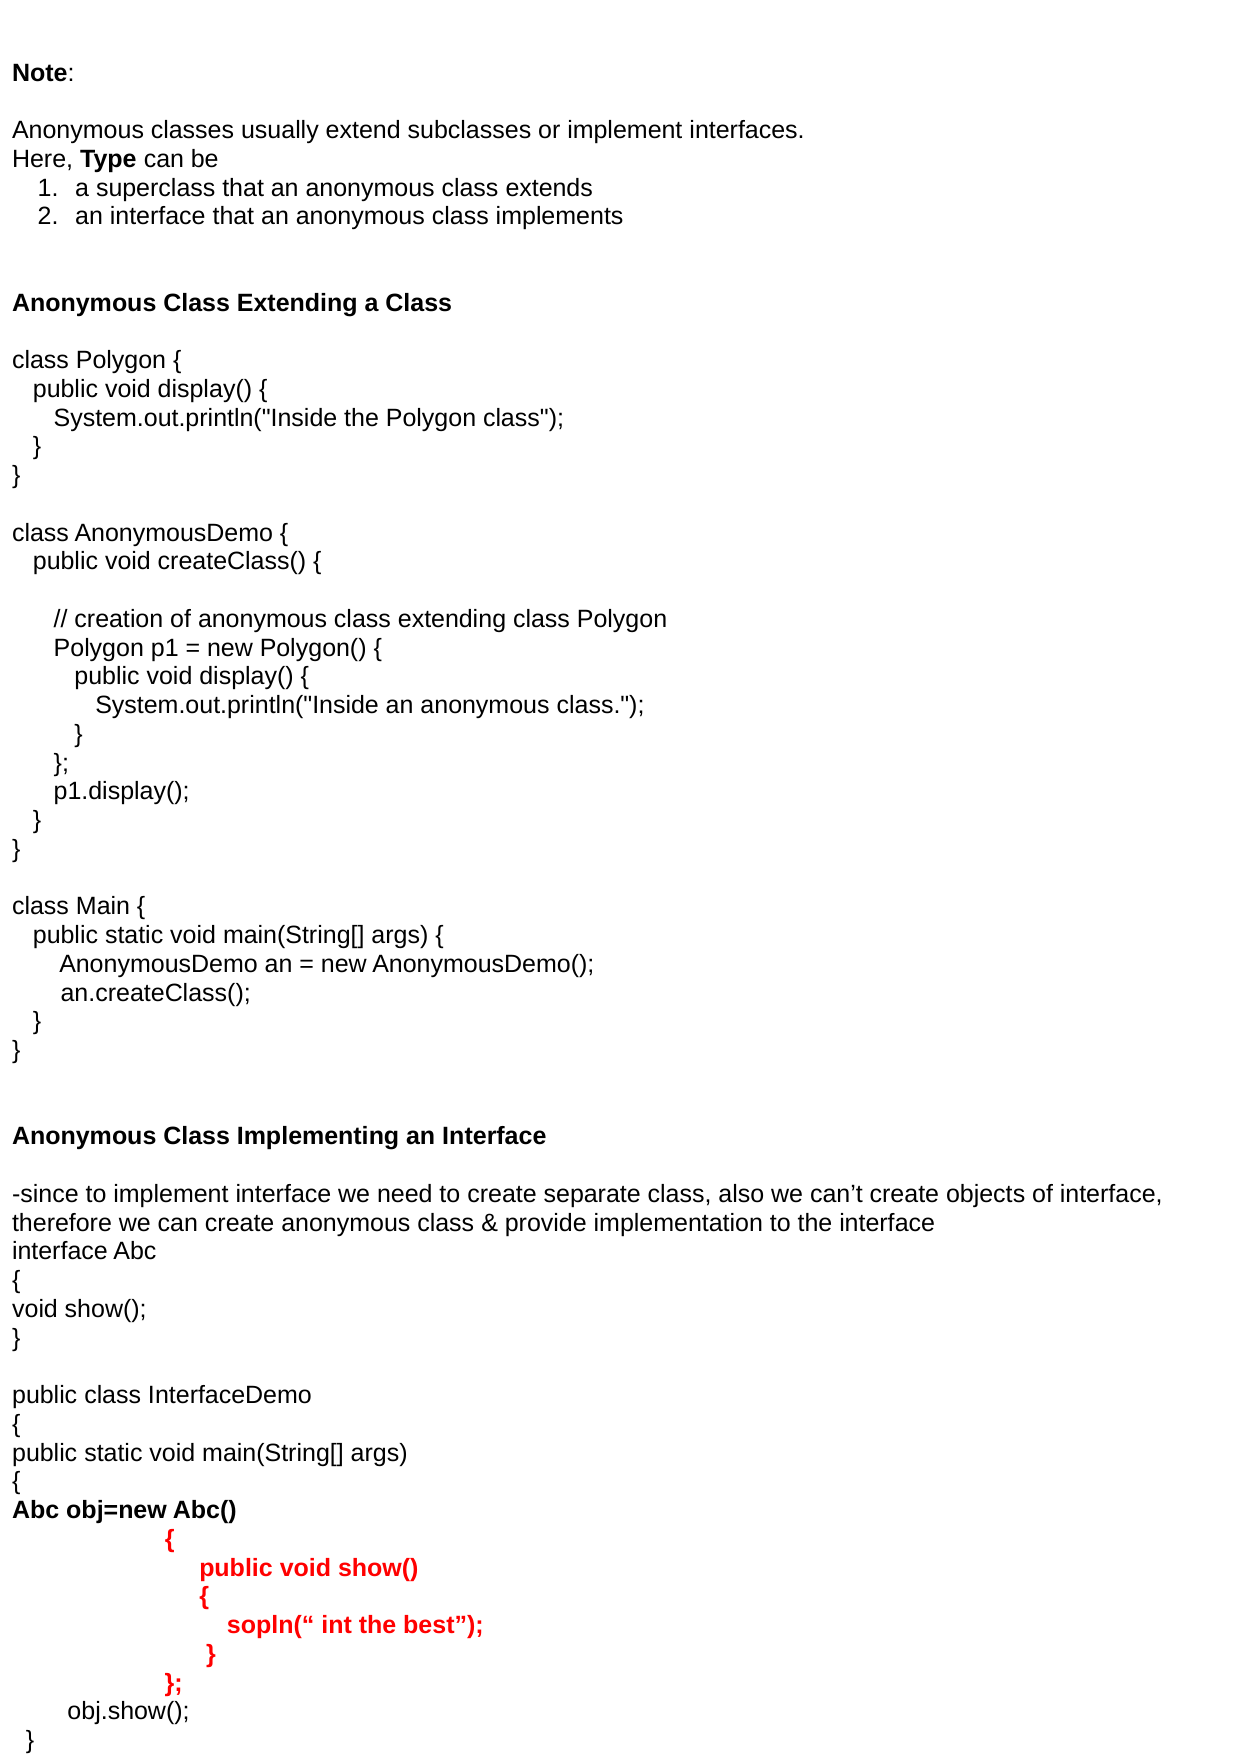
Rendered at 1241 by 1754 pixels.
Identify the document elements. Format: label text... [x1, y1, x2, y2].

text }; [12, 1667, 1228, 1696]
text Abc obj=new Abc() [12, 1495, 1228, 1524]
text Polygon p1 = new Polygon() { [12, 632, 1228, 661]
text } [12, 1035, 1228, 1064]
text class AnonymousDemo { [12, 517, 1228, 546]
list an interface that an anonymous class implements [37, 201, 1240, 230]
text public void display() { [12, 661, 1228, 690]
text public void show() [12, 1552, 1228, 1581]
text public static void main(String[] args) [12, 1437, 1228, 1466]
text p1.display(); [12, 776, 1228, 805]
text { [12, 1466, 1228, 1495]
text Anonymous classes usually extend subclasses or implement interfaces. [12, 115, 1228, 144]
text } [12, 1322, 1228, 1351]
text } [12, 1725, 1228, 1754]
text { [12, 1409, 1228, 1437]
text public void createClass() { [12, 546, 1228, 575]
text Note: [12, 57, 1228, 86]
text { [12, 1524, 1228, 1552]
text -since to implement interface we need to create separate class, also we can’t create objects of interface, therefore we can create anonymous class & provide implementation to the interface [12, 1179, 1228, 1236]
text } [12, 719, 1228, 747]
text } [12, 431, 1228, 460]
text sopln(“ int the best”); [12, 1610, 1228, 1639]
text class Polygon { [12, 345, 1228, 374]
text }; [12, 747, 1228, 776]
text Here, Type can be [12, 144, 1228, 172]
text // creation of anonymous class extending class Polygon [12, 604, 1228, 632]
text Anonymous Class Extending a Class [12, 287, 1228, 316]
text public class InterfaceDemo [12, 1380, 1228, 1409]
text { [12, 1265, 1228, 1294]
text } [12, 834, 1228, 862]
text interface Abc [12, 1236, 1228, 1265]
text } [12, 460, 1228, 489]
text Anonymous Class Implementing an Interface [12, 1121, 1228, 1150]
text { [12, 1581, 1228, 1610]
text System.out.println("Inside the Polygon class"); [12, 402, 1228, 431]
text an.createClass(); [12, 977, 1228, 1006]
text } [12, 805, 1228, 834]
list a superclass that an anonymous class extends [37, 172, 1240, 201]
text public void display() { [12, 374, 1228, 402]
text void show(); [12, 1294, 1228, 1322]
text } [12, 1639, 1228, 1667]
text AnonymousDemo an = new AnonymousDemo(); [12, 949, 1228, 977]
text obj.show(); [12, 1696, 1228, 1725]
text class Main { [12, 891, 1228, 920]
text public static void main(String[] args) { [12, 920, 1228, 949]
text } [12, 1006, 1228, 1035]
text System.out.println("Inside an anonymous class."); [12, 690, 1228, 719]
